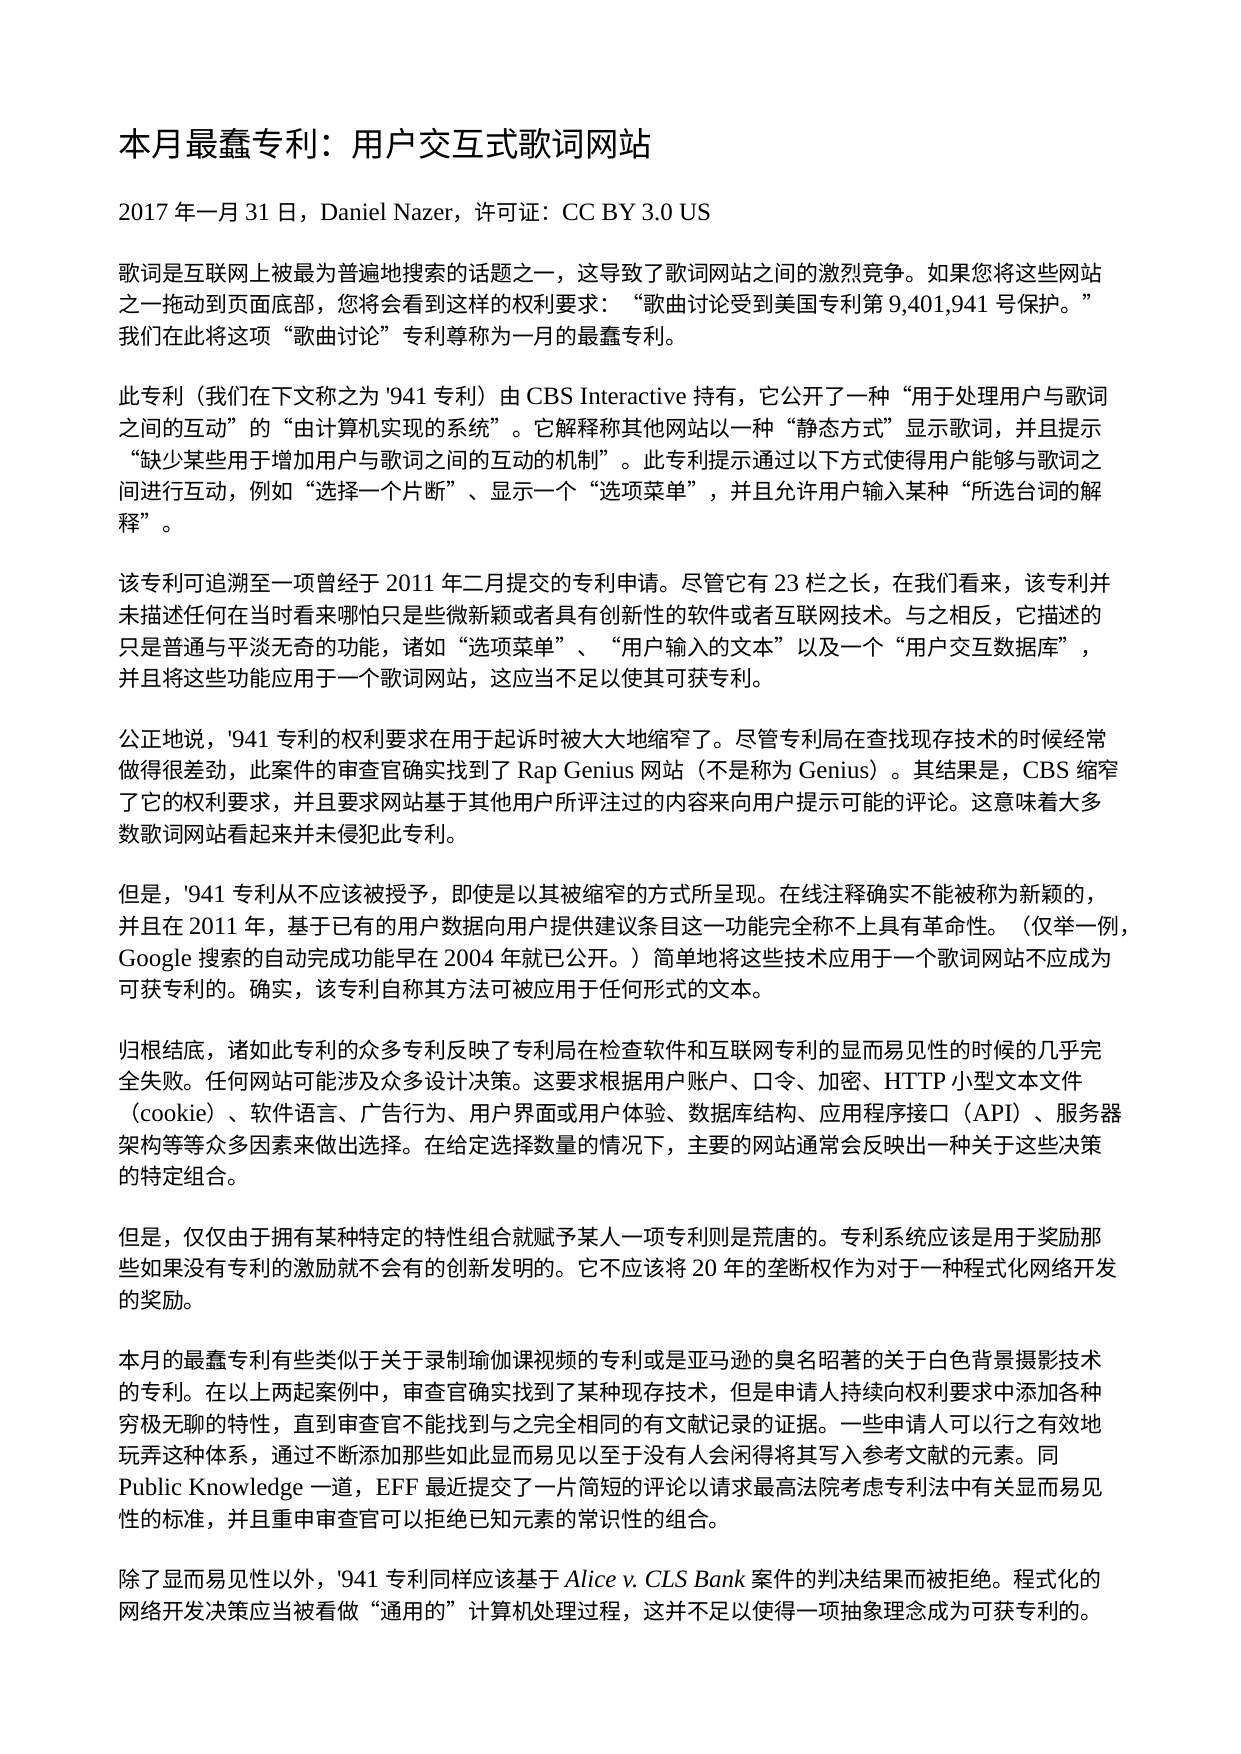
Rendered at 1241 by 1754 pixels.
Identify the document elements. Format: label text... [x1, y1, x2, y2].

text 公正地说，'941 专利的权利要求在用于起诉时被大大地缩窄了。尽管专利局在查找现存技术的时候经常做得很差劲，此案件的审查官确实找到了 Rap Genius 网站（不是称为 Genius）。其结果是，CBS 缩窄了它的权利要求，并且要求网站基于其他用户所评注过的内容来向用户提示可能的评论。这意味着大多数歌词网站看起来并未侵犯此专利。 [118, 722, 1122, 848]
text 本月的最蠢专利有些类似于关于录制瑜伽课视频的专利或是亚马逊的臭名昭著的关于白色背景摄影技术的专利。在以上两起案例中，审查官确实找到了某种现存技术，但是申请人持续向权利要求中添加各种穷极无聊的特性，直到审查官不能找到与之完全相同的有文献记录的证据。一些申请人可以行之有效地玩弄这种体系，通过不断添加那些如此显而易见以至于没有人会闲得将其写入参考文献的元素。同 Public Knowledge 一道，EFF 最近提交了一片简短的评论以请求最高法院考虑专利法中有关显而易见性的标准，并且重申审查官可以拒绝已知元素的常识性的组合。 [118, 1343, 1122, 1533]
text 归根结底，诸如此专利的众多专利反映了专利局在检查软件和互联网专利的显而易见性的时候的几乎完全失败。任何网站可能涉及众多设计决策。这要求根据用户账户、口令、加密、HTTP 小型文本文件（cookie）、软件语言、广告行为、用户界面或用户体验、数据库结构、应用程序接口（API）、服务器架构等等众多因素来做出选择。在给定选择数量的情况下，主要的网站通常会反映出一种关于这些决策的特定组合。 [118, 1033, 1122, 1191]
text 该专利可追溯至一项曾经于 2011 年二月提交的专利申请。尽管它有 23 栏之长，在我们看来，该专利并未描述任何在当时看来哪怕只是些微新颖或者具有创新性的软件或者互联网技术。与之相反，它描述的只是普通与平淡无奇的功能，诸如“选项菜单”、“用户输入的文本”以及一个“用户交互数据库”，并且将这些功能应用于一个歌词网站，这应当不足以使其可获专利。 [118, 566, 1122, 693]
text 此专利（我们在下文称之为 '941 专利）由 CBS Interactive 持有，它公开了一种“用于处理用户与歌词之间的互动”的“由计算机实现的系统”。它解释称其他网站以一种“静态方式”显示歌词，并且提示“缺少某些用于增加用户与歌词之间的互动的机制”。此专利提示通过以下方式使得用户能够与歌词之间进行互动，例如“选择一个片断”、显示一个“选项菜单”，并且允许用户输入某种“所选台词的解释”。 [118, 379, 1122, 538]
text 2017 年一月 31 日，Daniel Nazer，许可证：CC BY 3.0 US [118, 195, 1122, 227]
text 但是，'941 专利从不应该被授予，即使是以其被缩窄的方式所呈现。在线注释确实不能被称为新颖的，并且在 2011 年，基于已有的用户数据向用户提供建议条目这一功能完全称不上具有革命性。（仅举一例，Google 搜索的自动完成功能早在 2004 年就已公开。）简单地将这些技术应用于一个歌词网站不应成为可获专利的。确实，该专利自称其方法可被应用于任何形式的文本。 [118, 877, 1122, 1004]
text 歌词是互联网上被最为普遍地搜索的话题之一，这导致了歌词网站之间的激烈竞争。如果您将这些网站之一拖动到页面底部，您将会看到这样的权利要求：“歌曲讨论受到美国专利第 9,401,941 号保护。”我们在此将这项“歌曲讨论”专利尊称为一月的最蠢专利。 [118, 256, 1122, 351]
text 本月最蠢专利：用户交互式歌词网站 [118, 118, 1122, 166]
text 但是，仅仅由于拥有某种特定的特性组合就赋予某人一项专利则是荒唐的。专利系统应该是用于奖励那些如果没有专利的激励就不会有的创新发明的。它不应该将 20 年的垄断权作为对于一种程式化网络开发的奖励。 [118, 1220, 1122, 1315]
text 除了显而易见性以外，'941 专利同样应该基于 Alice v. CLS Bank 案件的判决结果而被拒绝。程式化的网络开发决策应当被看做“通用的”计算机处理过程，这并不足以使得一项抽象理念成为可获专利的。 [118, 1562, 1122, 1626]
